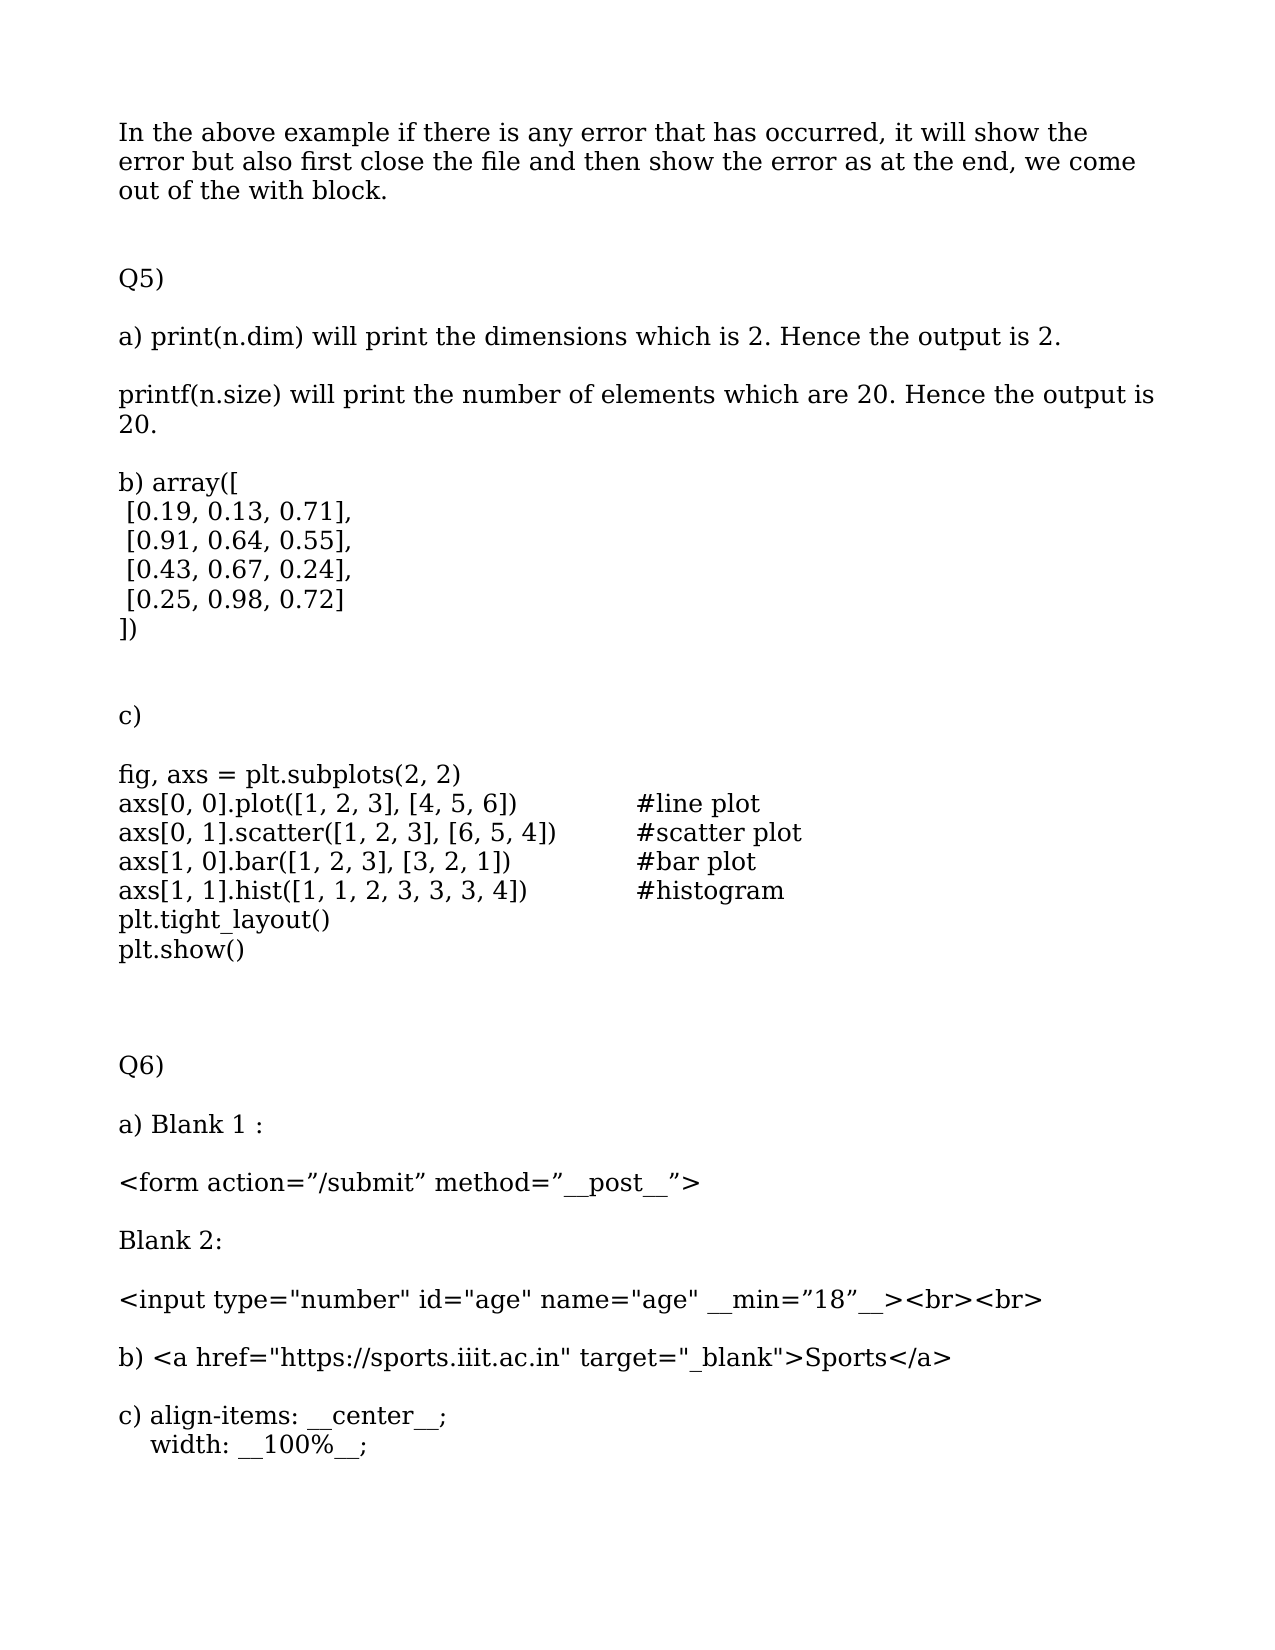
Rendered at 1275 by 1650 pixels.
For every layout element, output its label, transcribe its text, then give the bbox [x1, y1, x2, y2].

text a) Blank 1 : [118, 1110, 1157, 1139]
text plt.show() [118, 935, 1157, 964]
text c) [118, 701, 1157, 731]
text [0.19, 0.13, 0.71], [118, 497, 1157, 526]
text axs[0, 1].scatter([1, 2, 3], [6, 5, 4]) #scatter plot [118, 818, 1157, 847]
text [0.43, 0.67, 0.24], [118, 556, 1157, 585]
text plt.tight_layout() [118, 906, 1157, 935]
text <form action=”/submit” method=”__post__”> [118, 1168, 1157, 1197]
text fig, axs = plt.subplots(2, 2) [118, 760, 1157, 789]
text In the above example if there is any error that has occurred, it will show the error but also first close the file and then show the error as at the end, we come out of the with block. [118, 118, 1157, 206]
text ]) [118, 614, 1157, 643]
text axs[1, 0].bar([1, 2, 3], [3, 2, 1]) #bar plot [118, 847, 1157, 876]
text axs[0, 0].plot([1, 2, 3], [4, 5, 6]) #line plot [118, 789, 1157, 818]
text [0.91, 0.64, 0.55], [118, 526, 1157, 556]
text b) <a href="https://sports.iiit.ac.in" target="_blank">Sports</a> [118, 1343, 1157, 1372]
text b) array([ [118, 468, 1157, 497]
text a) print(n.dim) will print the dimensions which is 2. Hence the output is 2. [118, 322, 1157, 351]
text printf(n.size) will print the number of elements which are 20. Hence the output is 20. [118, 381, 1157, 439]
text axs[1, 1].hist([1, 1, 2, 3, 3, 3, 4]) #histogram [118, 876, 1157, 906]
text Blank 2: [118, 1226, 1157, 1256]
text width: __100%__; [118, 1431, 1157, 1460]
text Q6) [118, 1051, 1157, 1081]
text Q5) [118, 264, 1157, 293]
text <input type="number" id="age" name="age" __min=”18”__><br><br> [118, 1285, 1157, 1314]
text [0.25, 0.98, 0.72] [118, 585, 1157, 614]
text c) align-items: __center__; [118, 1401, 1157, 1431]
